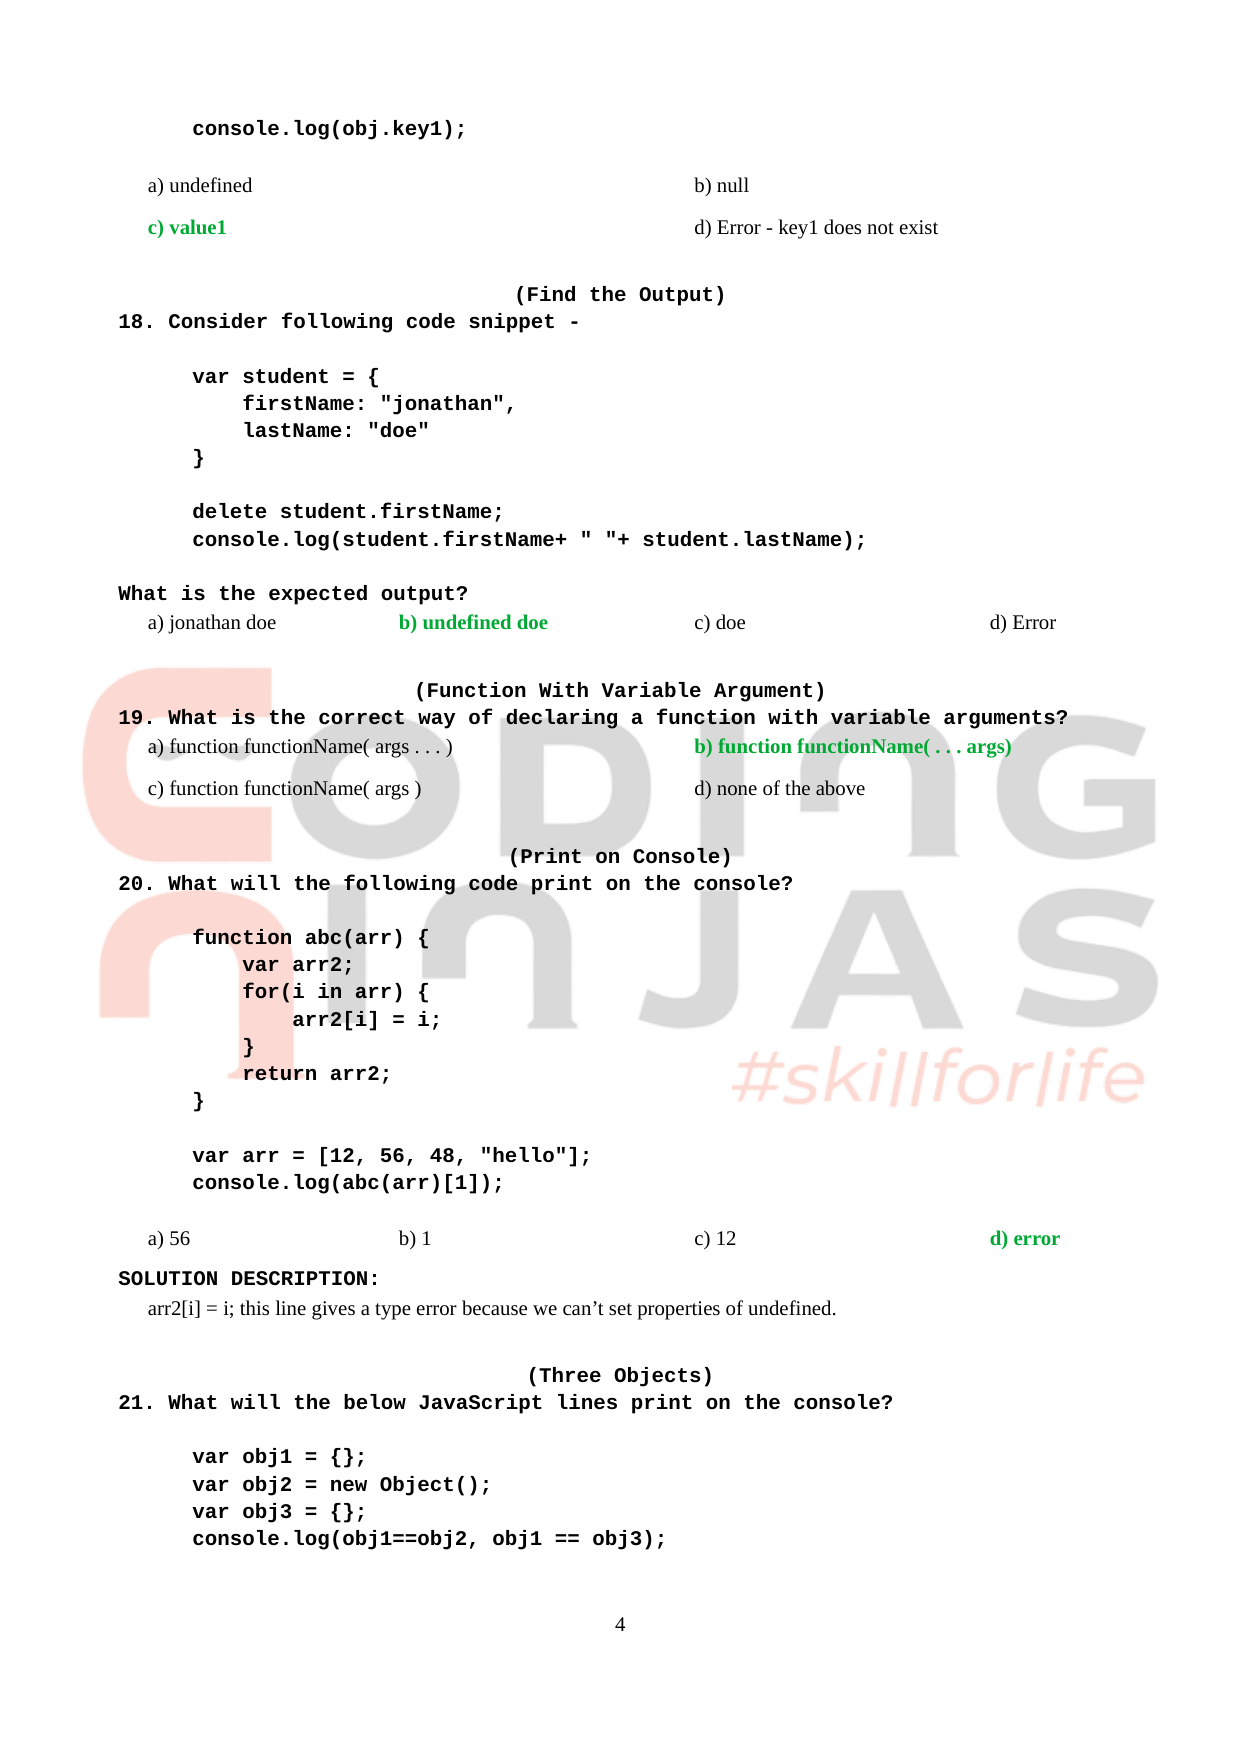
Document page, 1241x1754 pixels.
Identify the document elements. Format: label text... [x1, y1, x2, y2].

text } [192, 447, 1122, 471]
text 18. Consider following code snippet - [118, 311, 1122, 335]
text c) function functionName( args ) d) none of the above [148, 776, 1122, 800]
text for(i in arr) { [192, 982, 1122, 1005]
text var student = { [192, 366, 1122, 389]
text var arr2; [192, 954, 1122, 978]
text var obj1 = {}; [192, 1447, 1122, 1470]
text What is the expected output? [118, 583, 1122, 607]
text (Print on Console) [118, 846, 1122, 869]
text } [192, 1036, 1122, 1059]
text return arr2; [192, 1063, 1122, 1087]
text console.log(obj1==obj2, obj1 == obj3); [192, 1528, 1122, 1552]
text delete student.firstName; [192, 502, 1122, 525]
text } [192, 1090, 1122, 1114]
text (Three Objects) [118, 1365, 1122, 1389]
text arr2[i] = i; this line gives a type error because we can’t set properties of undefined. [148, 1296, 1122, 1320]
text a) undefined b) null [148, 172, 1122, 197]
text console.log(obj.key1); [192, 118, 1122, 142]
text console.log(abc(arr)[1]); [192, 1172, 1122, 1196]
text lastName: "doe" [192, 420, 1122, 444]
text (Function With Variable Argument) [118, 680, 1122, 703]
text 19. What is the correct way of declaring a function with variable arguments? [118, 707, 1122, 731]
text a) function functionName( args . . . ) b) function functionName( . . . args) [148, 734, 1122, 758]
text a) jonathan doe b) undefined doe c) doe d) Error [148, 610, 1122, 634]
text var obj3 = {}; [192, 1501, 1122, 1524]
text a) 56 b) 1 c) 12 d) error [148, 1226, 1122, 1250]
text function abc(arr) { [192, 927, 1122, 951]
text 21. What will the below JavaScript lines print on the console? [118, 1392, 1122, 1416]
text c) value1 d) Error - key1 does not exist [148, 215, 1122, 239]
text SOLUTION DESCRIPTION: [118, 1268, 1122, 1292]
text (Find the Output) [118, 284, 1122, 308]
text console.log(student.firstName+ " "+ student.lastName); [192, 529, 1122, 552]
text var arr = [12, 56, 48, "hello"]; [192, 1145, 1122, 1168]
text 20. What will the following code print on the console? [118, 873, 1122, 896]
text var obj2 = new Object(); [192, 1474, 1122, 1497]
text firstName: "jonathan", [192, 393, 1122, 416]
text arr2[i] = i; [192, 1009, 1122, 1032]
